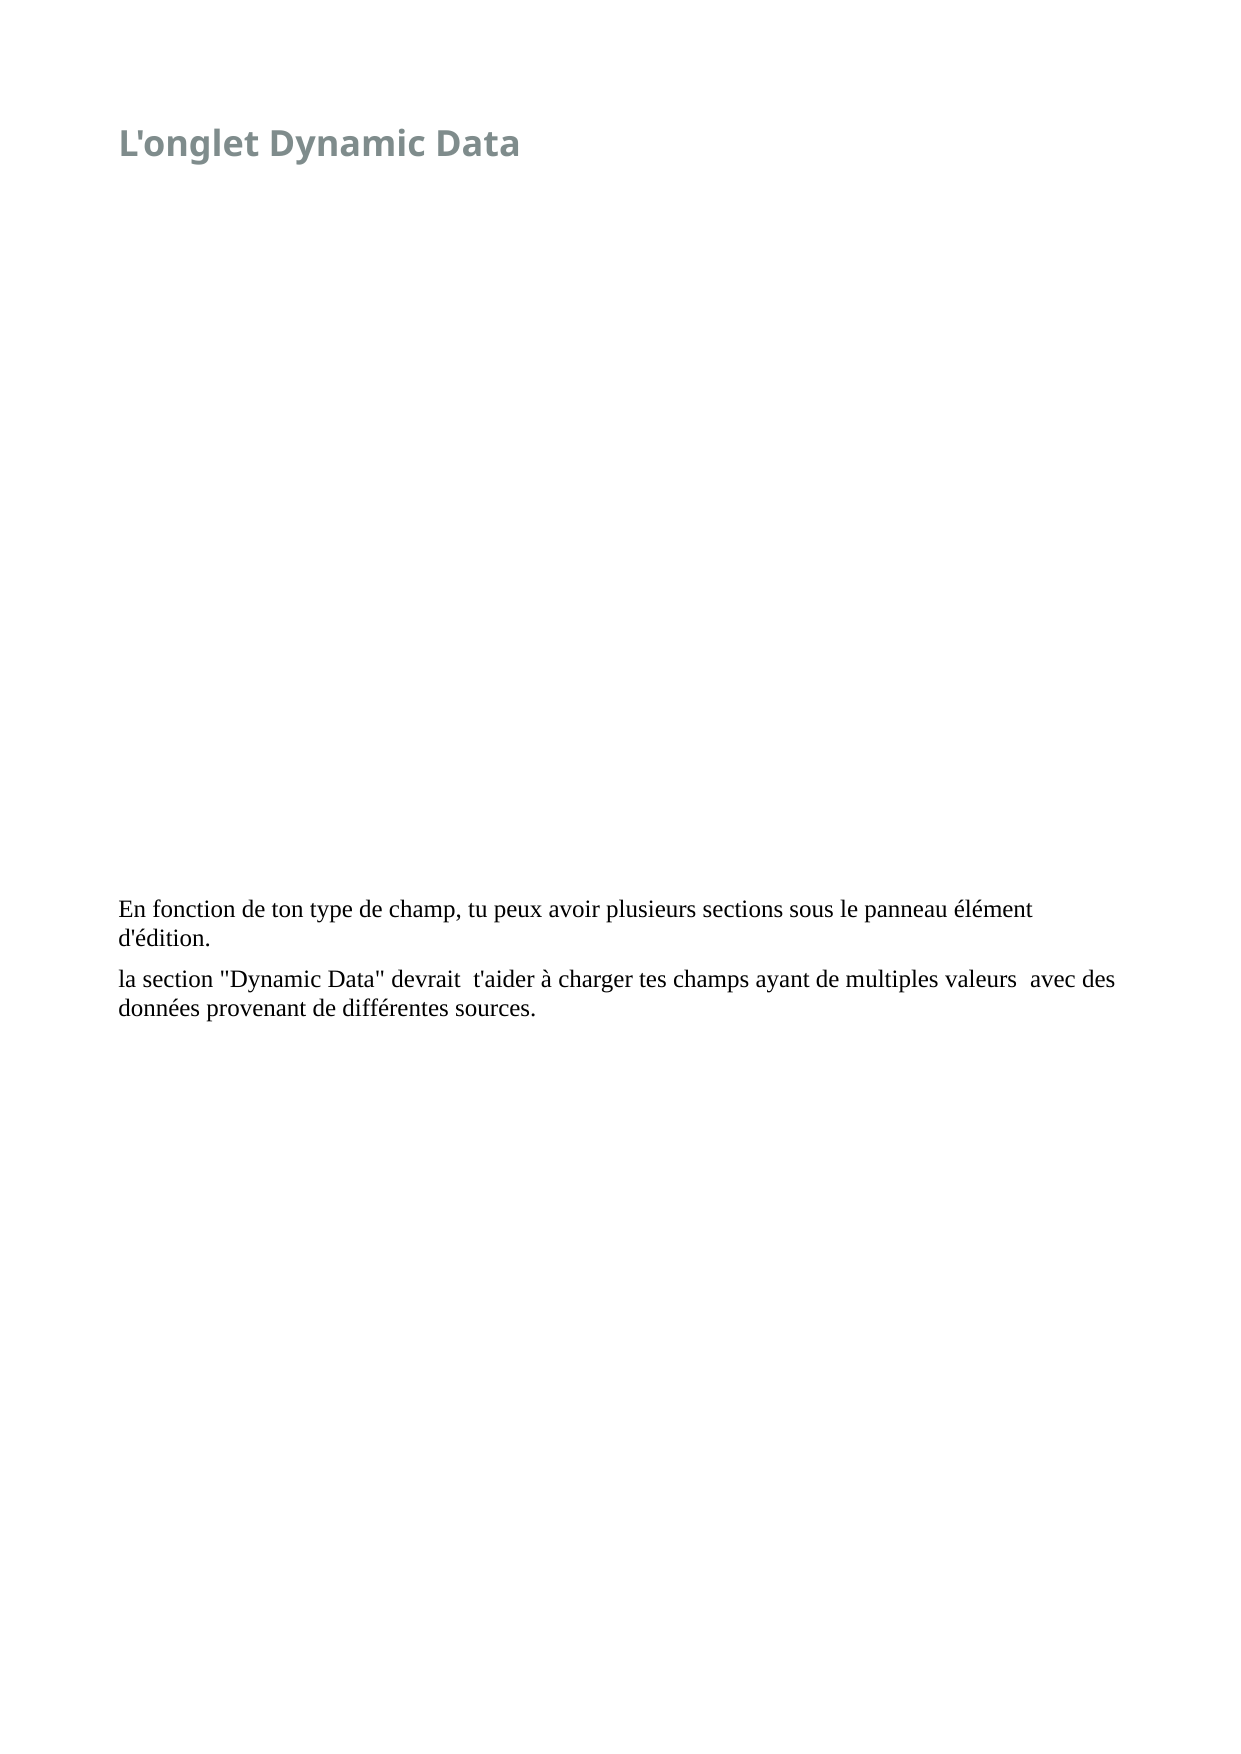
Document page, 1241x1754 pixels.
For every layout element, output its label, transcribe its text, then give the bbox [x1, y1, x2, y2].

text la section "Dynamic Data" devrait t'aider à charger tes champs ayant de multiples valeurs avec des données provenant de différentes sources. [118, 964, 1122, 1022]
text En fonction de ton type de champ, tu peux avoir plusieurs sections sous le panneau élément d'édition. [118, 894, 1122, 952]
subtitle L'onglet Dynamic Data [118, 118, 1122, 167]
